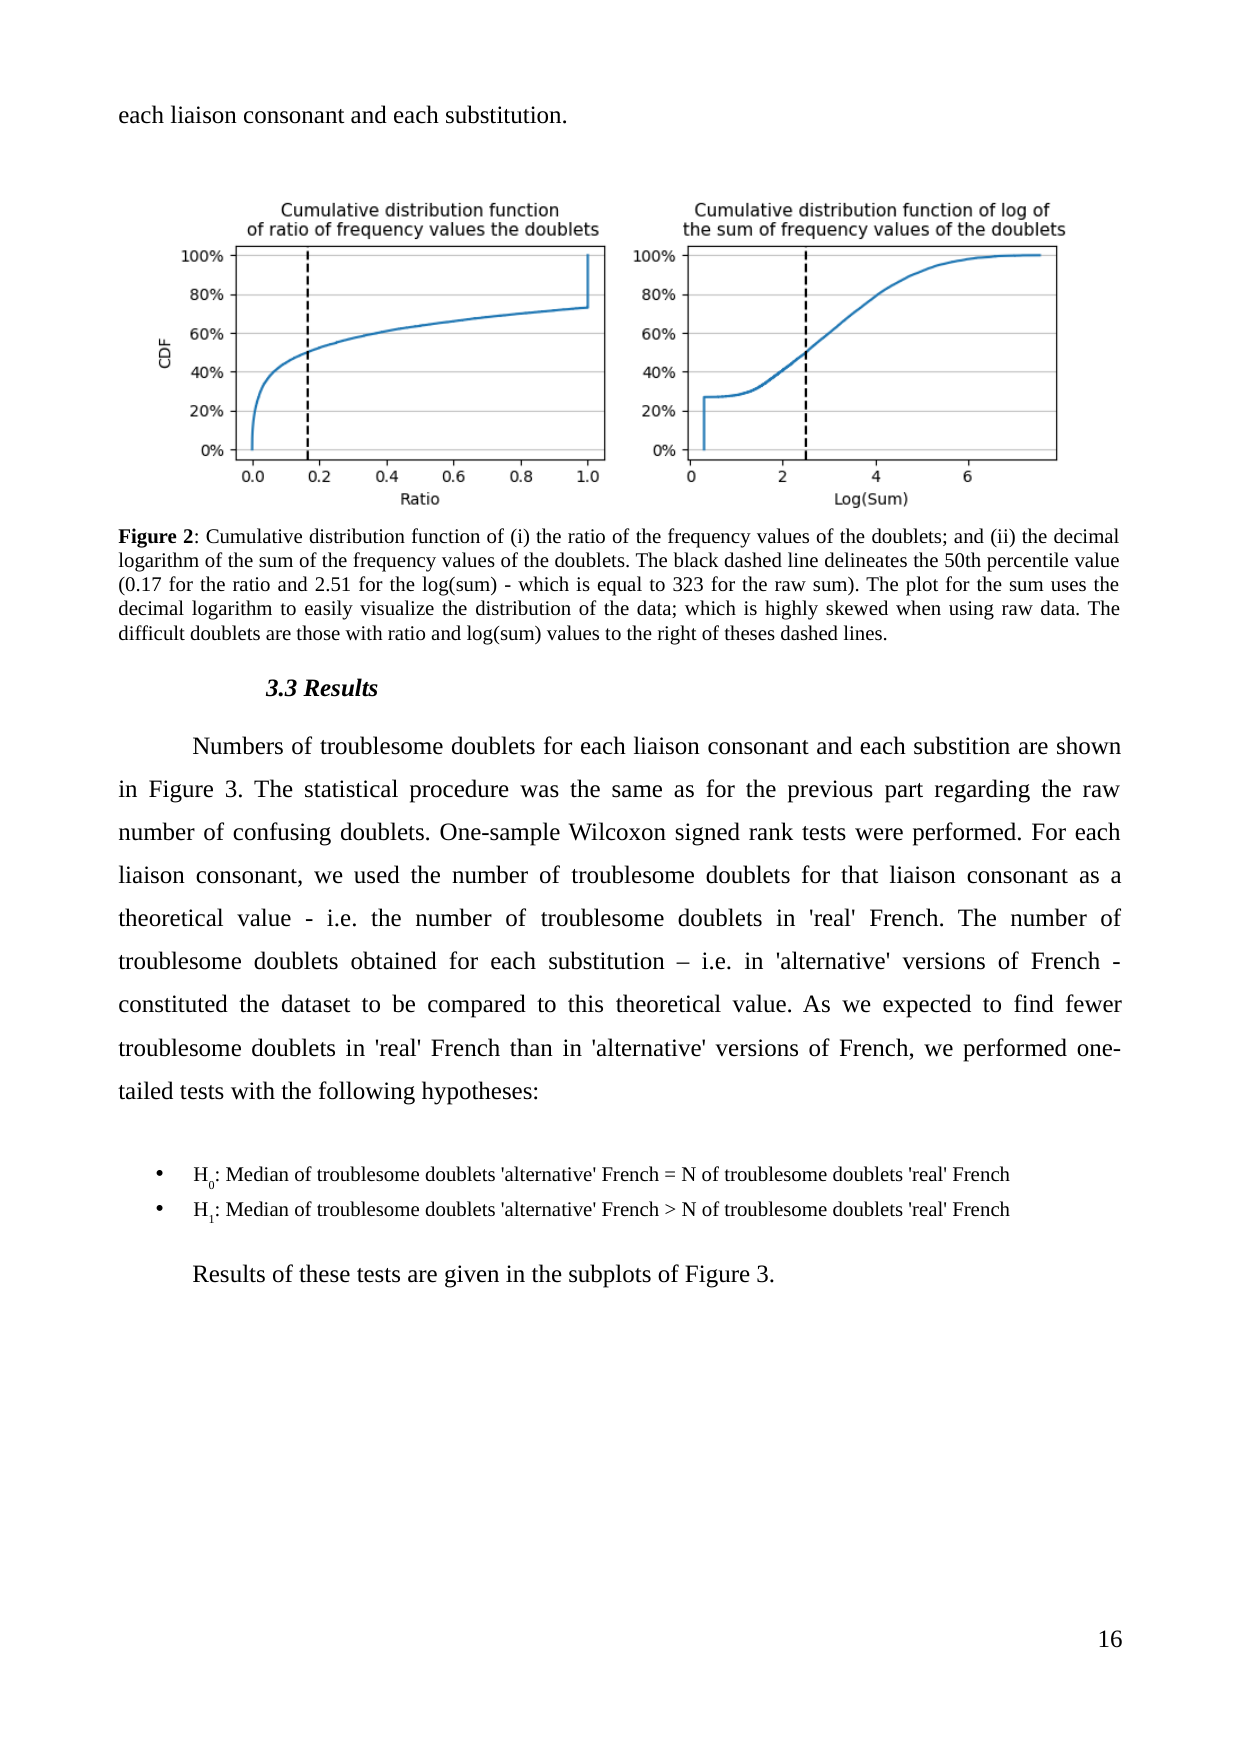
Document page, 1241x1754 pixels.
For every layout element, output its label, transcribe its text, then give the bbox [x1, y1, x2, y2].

text Numbers of troublesome doublets for each liaison consonant and each substition are shown in Figure 3. The statistical procedure was the same as for the previous part regarding the raw number of confusing doublets. One-sample Wilcoxon signed rank tests were performed. For each liaison consonant, we used the number of troublesome doublets for that liaison consonant as a theoretical value - i.e. the number of troublesome doublets in 'real' French. The number of troublesome doublets obtained for each substitution – i.e. in 'alternative' versions of French - constituted the dataset to be compared to this theoretical value. As we expected to find fewer troublesome doublets in 'real' French than in 'alternative' versions of French, we performed one-tailed tests with the following hypotheses: [118, 731, 1122, 1104]
text each liaison consonant and each substitution. [118, 100, 1122, 129]
subtitle 3.3 Results [118, 673, 1122, 702]
list H0: Median of troublesome doublets 'alternative' French = N of troublesome doublets 'real' French [156, 1162, 1122, 1192]
text Results of these tests are given in the subplots of Figure 3. [118, 1259, 1122, 1287]
text Figure 2: Cumulative distribution function of (i) the ratio of the frequency values of the doublets; and (ii) the decimal logarithm of the sum of the frequency values of the doublets. The black dashed line delineates the 50th percentile value (0.17 for the ratio and 2.51 for the log(sum) - which is equal to 323 for the raw sum). The plot for the sum uses the decimal logarithm to easily visualize the distribution of the data; which is highly skewed when using raw data. The difficult doublets are those with ratio and log(sum) values to the right of theses dashed lines. [118, 187, 1122, 644]
picture [141, 186, 1099, 525]
list H1: Median of troublesome doublets 'alternative' French > N of troublesome doublets 'real' French [156, 1197, 1122, 1227]
